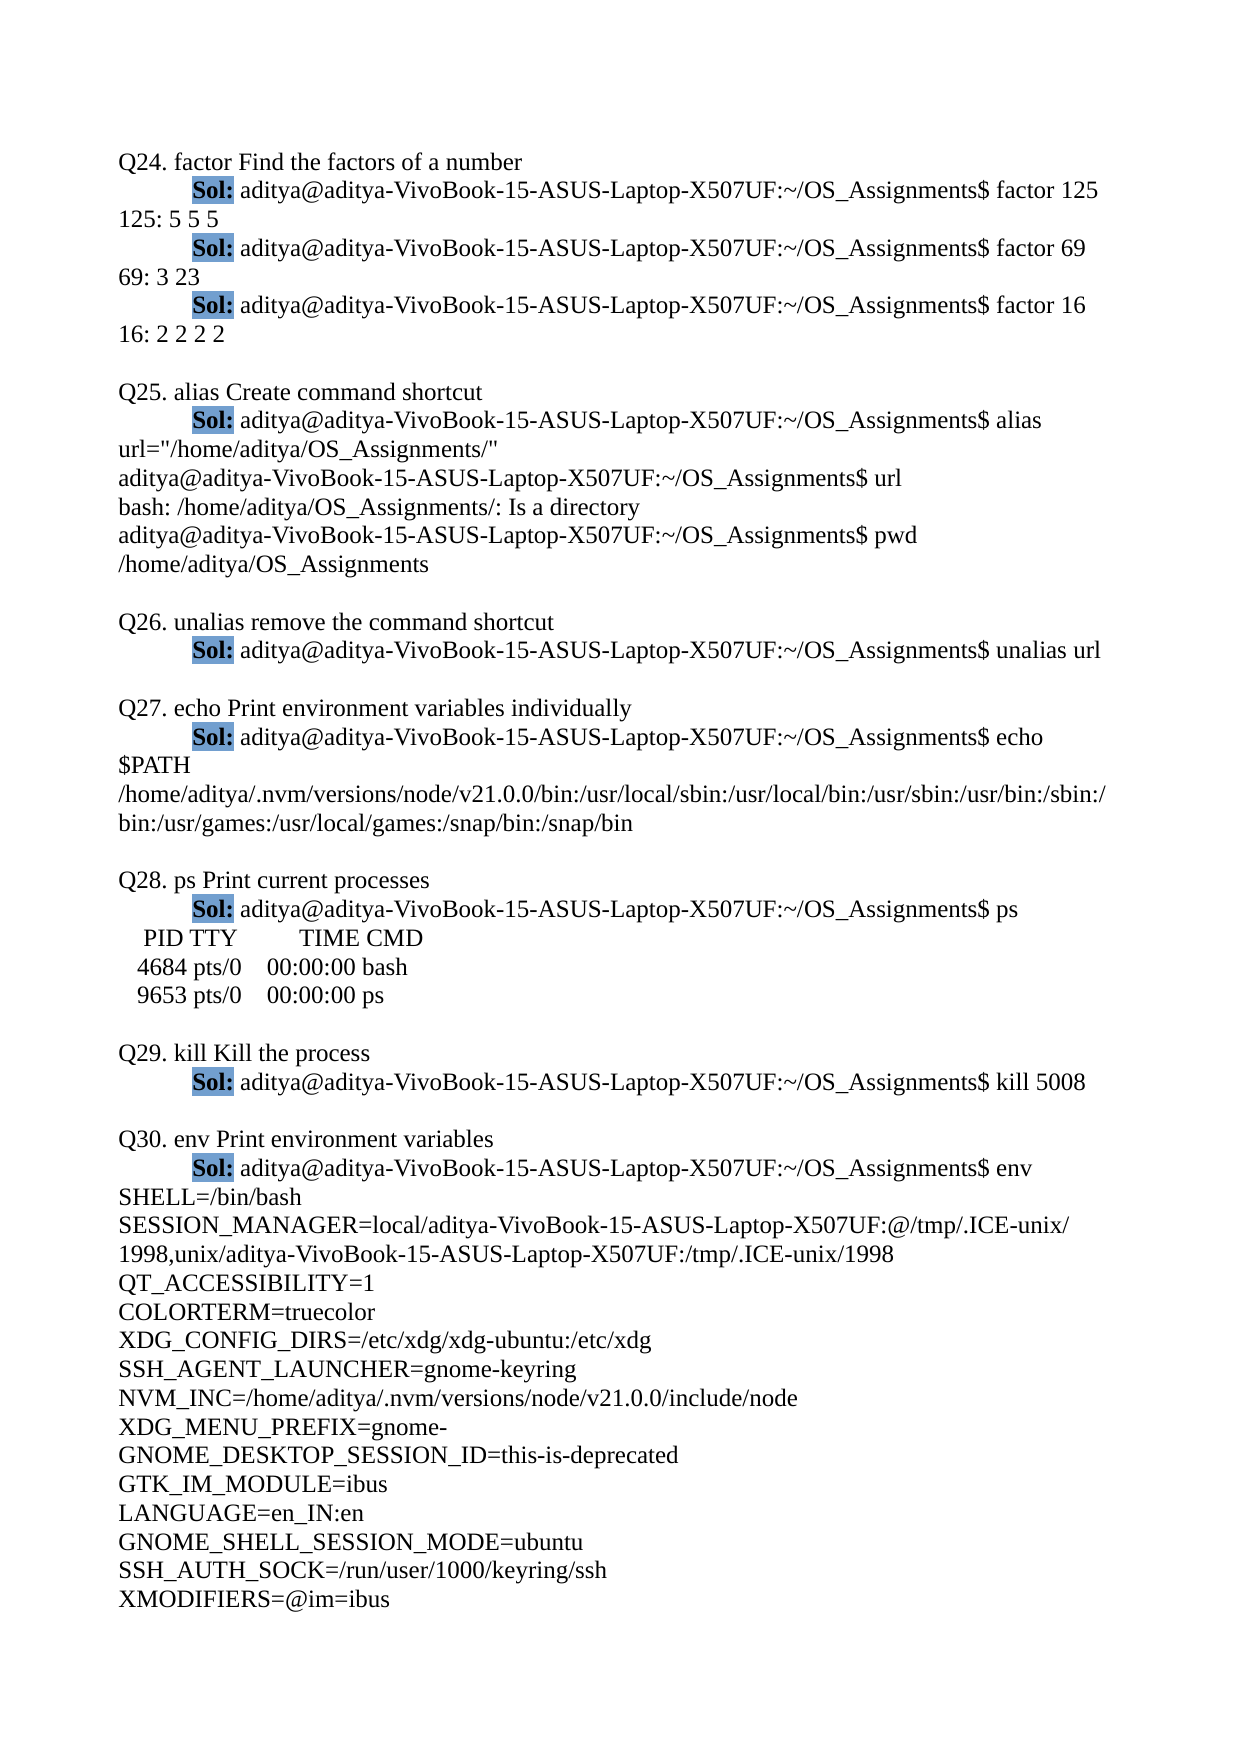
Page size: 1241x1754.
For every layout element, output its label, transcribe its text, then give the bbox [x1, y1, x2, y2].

text GTK_IM_MODULE=ibus [118, 1469, 1122, 1498]
text Q25. alias Create command shortcut [118, 377, 1122, 406]
text Q26. unalias remove the command shortcut [118, 607, 1122, 636]
text COLORTERM=truecolor [118, 1297, 1122, 1326]
text SSH_AGENT_LAUNCHER=gnome-keyring [118, 1354, 1122, 1383]
text GNOME_SHELL_SESSION_MODE=ubuntu [118, 1527, 1122, 1556]
text NVM_INC=/home/aditya/.nvm/versions/node/v21.0.0/include/node [118, 1383, 1122, 1412]
text Q30. env Print environment variables [118, 1124, 1122, 1153]
text XDG_MENU_PREFIX=gnome- [118, 1412, 1122, 1441]
text /home/aditya/OS_Assignments [118, 549, 1122, 578]
text Sol: aditya@aditya-VivoBook-15-ASUS-Laptop-X507UF:~/OS_Assignments$ factor 69 [118, 233, 1122, 262]
text 9653 pts/0 00:00:00 ps [118, 981, 1122, 1009]
text Sol: aditya@aditya-VivoBook-15-ASUS-Laptop-X507UF:~/OS_Assignments$ alias url="/home/aditya/OS_Assignments/" [118, 406, 1122, 463]
text XDG_CONFIG_DIRS=/etc/xdg/xdg-ubuntu:/etc/xdg [118, 1326, 1122, 1354]
text aditya@aditya-VivoBook-15-ASUS-Laptop-X507UF:~/OS_Assignments$ url [118, 463, 1122, 492]
text Sol: aditya@aditya-VivoBook-15-ASUS-Laptop-X507UF:~/OS_Assignments$ ps [118, 894, 1122, 923]
text SESSION_MANAGER=local/aditya-VivoBook-15-ASUS-Laptop-X507UF:@/tmp/.ICE-unix/1998,unix/aditya-VivoBook-15-ASUS-Laptop-X507UF:/tmp/.ICE-unix/1998 [118, 1211, 1122, 1268]
text QT_ACCESSIBILITY=1 [118, 1268, 1122, 1297]
text SSH_AUTH_SOCK=/run/user/1000/keyring/ssh [118, 1556, 1122, 1584]
text aditya@aditya-VivoBook-15-ASUS-Laptop-X507UF:~/OS_Assignments$ pwd [118, 521, 1122, 549]
text 4684 pts/0 00:00:00 bash [118, 952, 1122, 981]
text 16: 2 2 2 2 [118, 319, 1122, 348]
text Q27. echo Print environment variables individually [118, 693, 1122, 722]
text bash: /home/aditya/OS_Assignments/: Is a directory [118, 492, 1122, 521]
text SHELL=/bin/bash [118, 1182, 1122, 1211]
text Sol: aditya@aditya-VivoBook-15-ASUS-Laptop-X507UF:~/OS_Assignments$ kill 5008 [118, 1067, 1122, 1096]
text 125: 5 5 5 [118, 204, 1122, 233]
text Sol: aditya@aditya-VivoBook-15-ASUS-Laptop-X507UF:~/OS_Assignments$ factor 125 [118, 176, 1122, 204]
text Sol: aditya@aditya-VivoBook-15-ASUS-Laptop-X507UF:~/OS_Assignments$ echo $PATH [118, 722, 1122, 779]
text PID TTY TIME CMD [118, 923, 1122, 952]
text /home/aditya/.nvm/versions/node/v21.0.0/bin:/usr/local/sbin:/usr/local/bin:/usr/sbin:/usr/bin:/sbin:/bin:/usr/games:/usr/local/games:/snap/bin:/snap/bin [118, 779, 1122, 837]
text 69: 3 23 [118, 262, 1122, 291]
text Q28. ps Print current processes [118, 866, 1122, 894]
text XMODIFIERS=@im=ibus [118, 1584, 1122, 1613]
text Sol: aditya@aditya-VivoBook-15-ASUS-Laptop-X507UF:~/OS_Assignments$ unalias url [118, 636, 1122, 664]
text Q24. factor Find the factors of a number [118, 147, 1122, 176]
text GNOME_DESKTOP_SESSION_ID=this-is-deprecated [118, 1441, 1122, 1469]
text LANGUAGE=en_IN:en [118, 1498, 1122, 1527]
text Sol: aditya@aditya-VivoBook-15-ASUS-Laptop-X507UF:~/OS_Assignments$ env [118, 1153, 1122, 1182]
text Q29. kill Kill the process [118, 1038, 1122, 1067]
text Sol: aditya@aditya-VivoBook-15-ASUS-Laptop-X507UF:~/OS_Assignments$ factor 16 [118, 291, 1122, 319]
